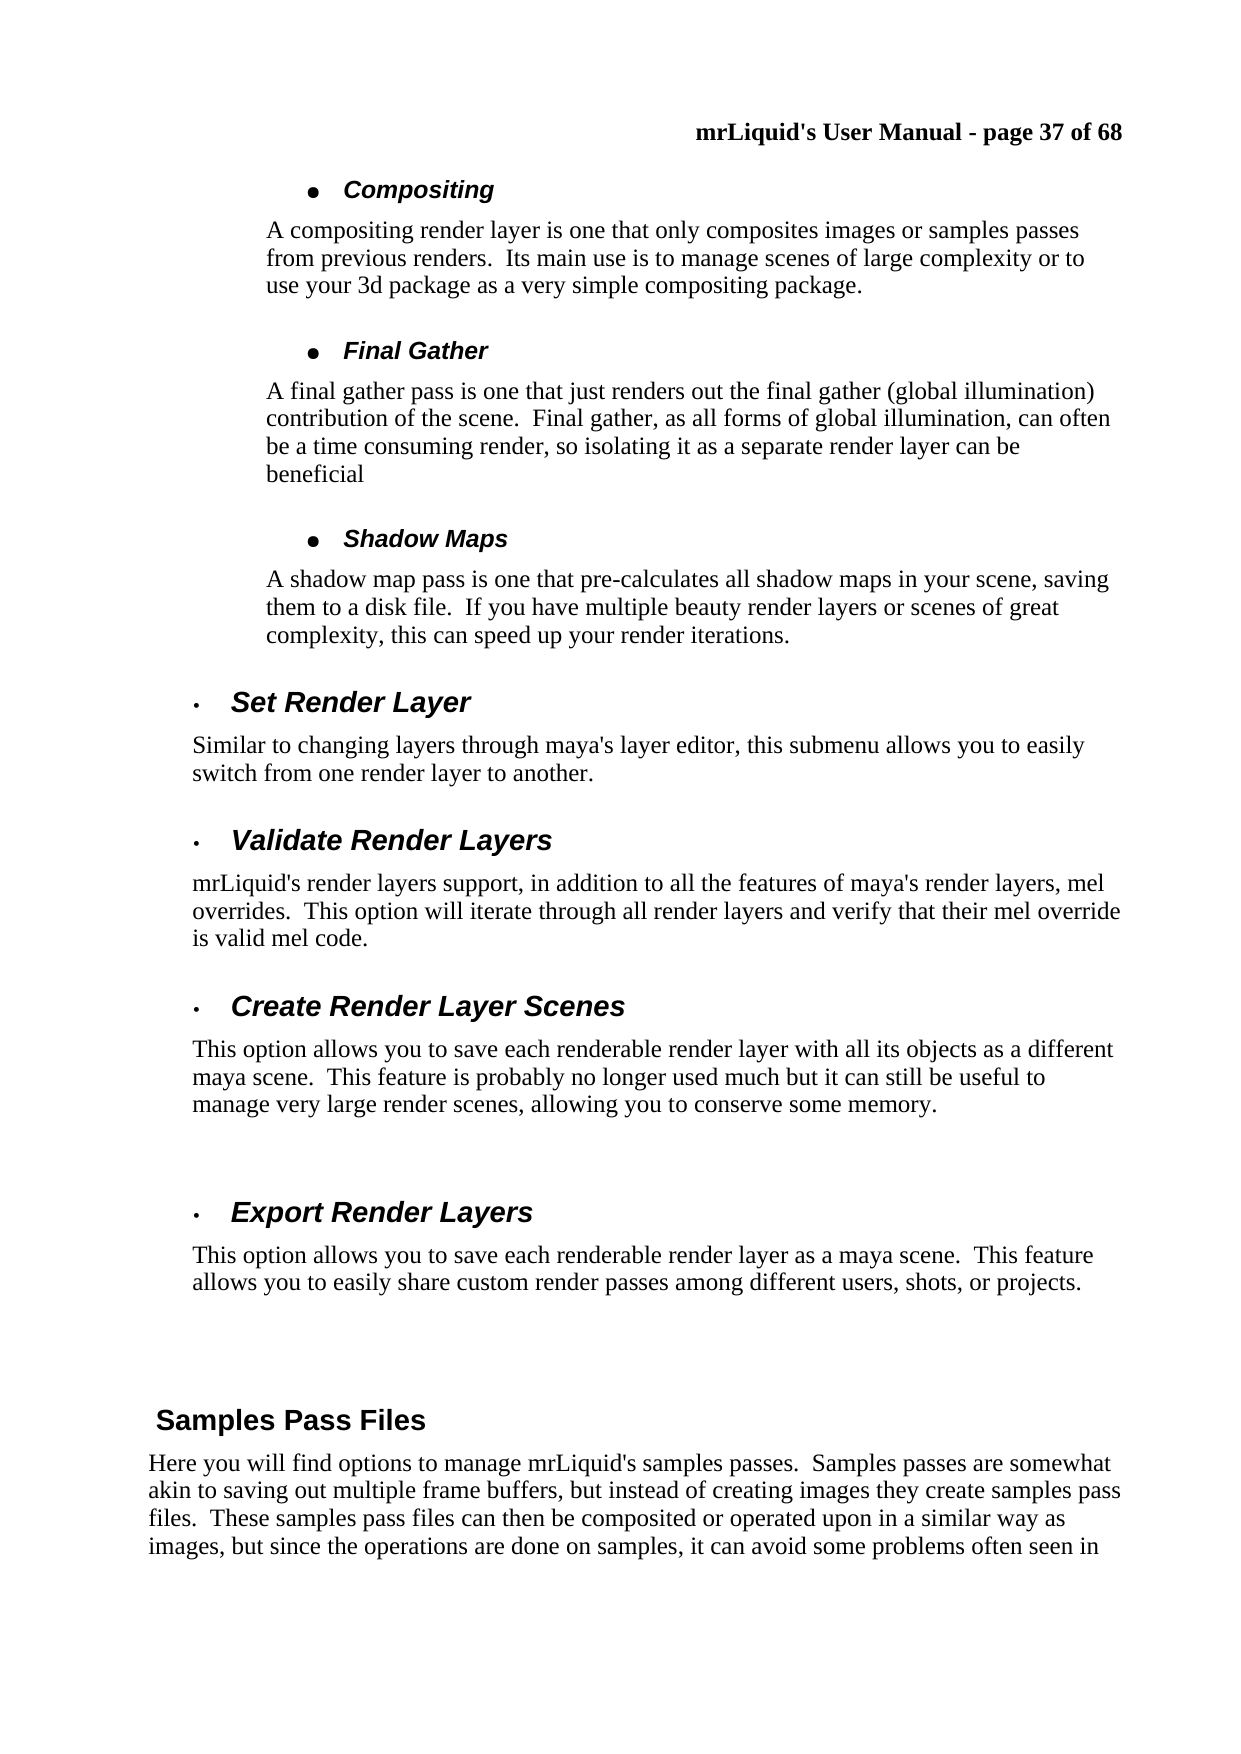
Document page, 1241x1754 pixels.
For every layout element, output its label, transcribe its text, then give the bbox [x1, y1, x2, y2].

text This option allows you to save each renderable render layer with all its objects as a different maya scene. This feature is probably no longer used much but it can still be useful to manage very large render scenes, allowing you to conserve some memory. [192, 1035, 1122, 1118]
text This option allows you to save each renderable render layer as a maya scene. This feature allows you to easily share custom render passes among different users, shots, or projects. [192, 1241, 1122, 1296]
subtitle Set Render Layer [193, 686, 1122, 719]
text mrLiquid's render layers support, in addition to all the features of maya's render layers, mel overrides. This option will iterate through all render layers and verify that their mel override is valid mel code. [192, 869, 1122, 952]
text A shadow map pass is one that pre-calculates all shadow maps in your scene, saving them to a disk file. If you have multiple beauty render layers or scenes of great complexity, this can speed up your render iterations. [266, 565, 1122, 648]
text Here you will find options to manage mrLiquid's samples passes. Samples passes are somewhat akin to saving out multiple frame buffers, but instead of creating images they create samples pass files. These samples pass files can then be composited or operated upon in a similar way as images, but since the operations are done on samples, it can avoid some problems often seen in [148, 1449, 1122, 1560]
text A final gather pass is one that just renders out the final gather (global illumination) contribution of the scene. Final gather, as all forms of global illumination, can often be a time consuming render, so isolating it as a separate render layer can be beneficial [266, 377, 1122, 488]
text Similar to changing layers through maya's layer editor, this submenu allows you to easily switch from one render layer to another. [192, 731, 1122, 787]
text A compositing render layer is one that only composites images or samples passes from previous renders. Its main use is to manage scenes of large complexity or to use your 3d package as a very simple compositing package. [266, 216, 1122, 299]
subtitle Final Gather [306, 337, 1122, 364]
subtitle Export Render Layers [193, 1196, 1122, 1228]
subtitle Compositing [306, 176, 1122, 203]
subtitle Create Render Layer Scenes [193, 990, 1122, 1022]
subtitle Shadow Maps [306, 525, 1122, 553]
subtitle Validate Render Layers [193, 824, 1122, 857]
subtitle Samples Pass Files [118, 1404, 1122, 1436]
